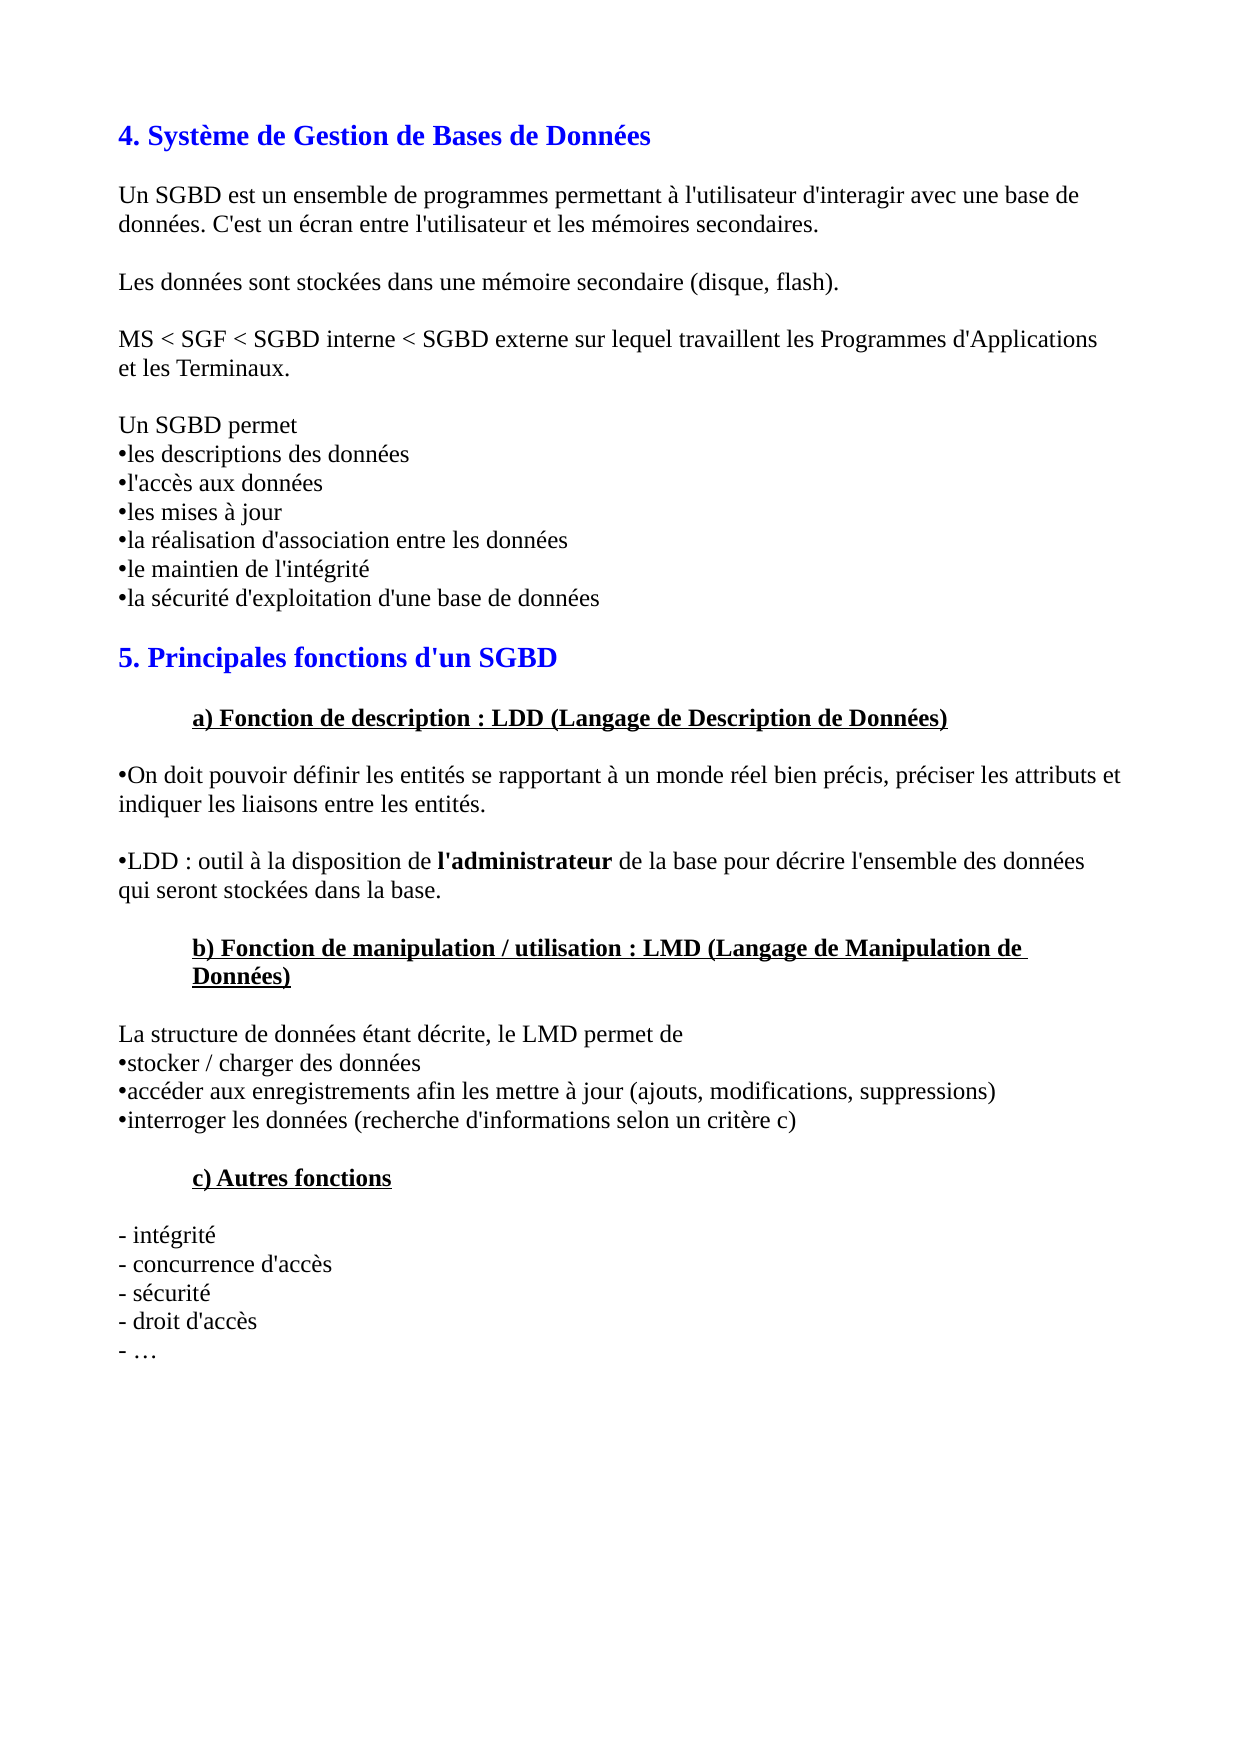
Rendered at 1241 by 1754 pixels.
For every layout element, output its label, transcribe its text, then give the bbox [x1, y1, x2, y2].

list la réalisation d'association entre les données [118, 525, 1122, 554]
list accéder aux enregistrements afin les mettre à jour (ajouts, modifications, suppressions) [118, 1076, 1122, 1105]
text - … [118, 1335, 1122, 1364]
text Un SGBD est un ensemble de programmes permettant à l'utilisateur d'interagir avec une base de données. C'est un écran entre l'utilisateur et les mémoires secondaires. [118, 180, 1122, 238]
list interroger les données (recherche d'informations selon un critère c) [118, 1105, 1122, 1134]
text - sécurité [118, 1278, 1122, 1306]
text 5. Principales fonctions d'un SGBD [118, 640, 1122, 674]
list le maintien de l'intégrité [118, 554, 1122, 583]
list l'accès aux données [118, 468, 1122, 497]
text b) Fonction de manipulation / utilisation : LMD (Langage de Manipulation de Données) [118, 933, 1122, 990]
list LDD : outil à la disposition de l'administrateur de la base pour décrire l'ensemble des données qui seront stockées dans la base. [118, 846, 1122, 904]
text Un SGBD permet [118, 410, 1122, 439]
text - concurrence d'accès [118, 1249, 1122, 1278]
list les descriptions des données [118, 439, 1122, 468]
text La structure de données étant décrite, le LMD permet de [118, 1019, 1122, 1048]
list les mises à jour [118, 497, 1122, 525]
text 4. Système de Gestion de Bases de Données [118, 118, 1122, 152]
list On doit pouvoir définir les entités se rapportant à un monde réel bien précis, préciser les attributs et indiquer les liaisons entre les entités. [118, 760, 1122, 818]
text c) Autres fonctions [118, 1163, 1122, 1191]
list stocker / charger des données [118, 1048, 1122, 1076]
text - intégrité [118, 1220, 1122, 1249]
text MS < SGF < SGBD interne < SGBD externe sur lequel travaillent les Programmes d'Applications et les Terminaux. [118, 324, 1122, 382]
list la sécurité d'exploitation d'une base de données [118, 583, 1122, 612]
text - droit d'accès [118, 1306, 1122, 1335]
text a) Fonction de description : LDD (Langage de Description de Données) [118, 703, 1122, 731]
text Les données sont stockées dans une mémoire secondaire (disque, flash). [118, 267, 1122, 295]
